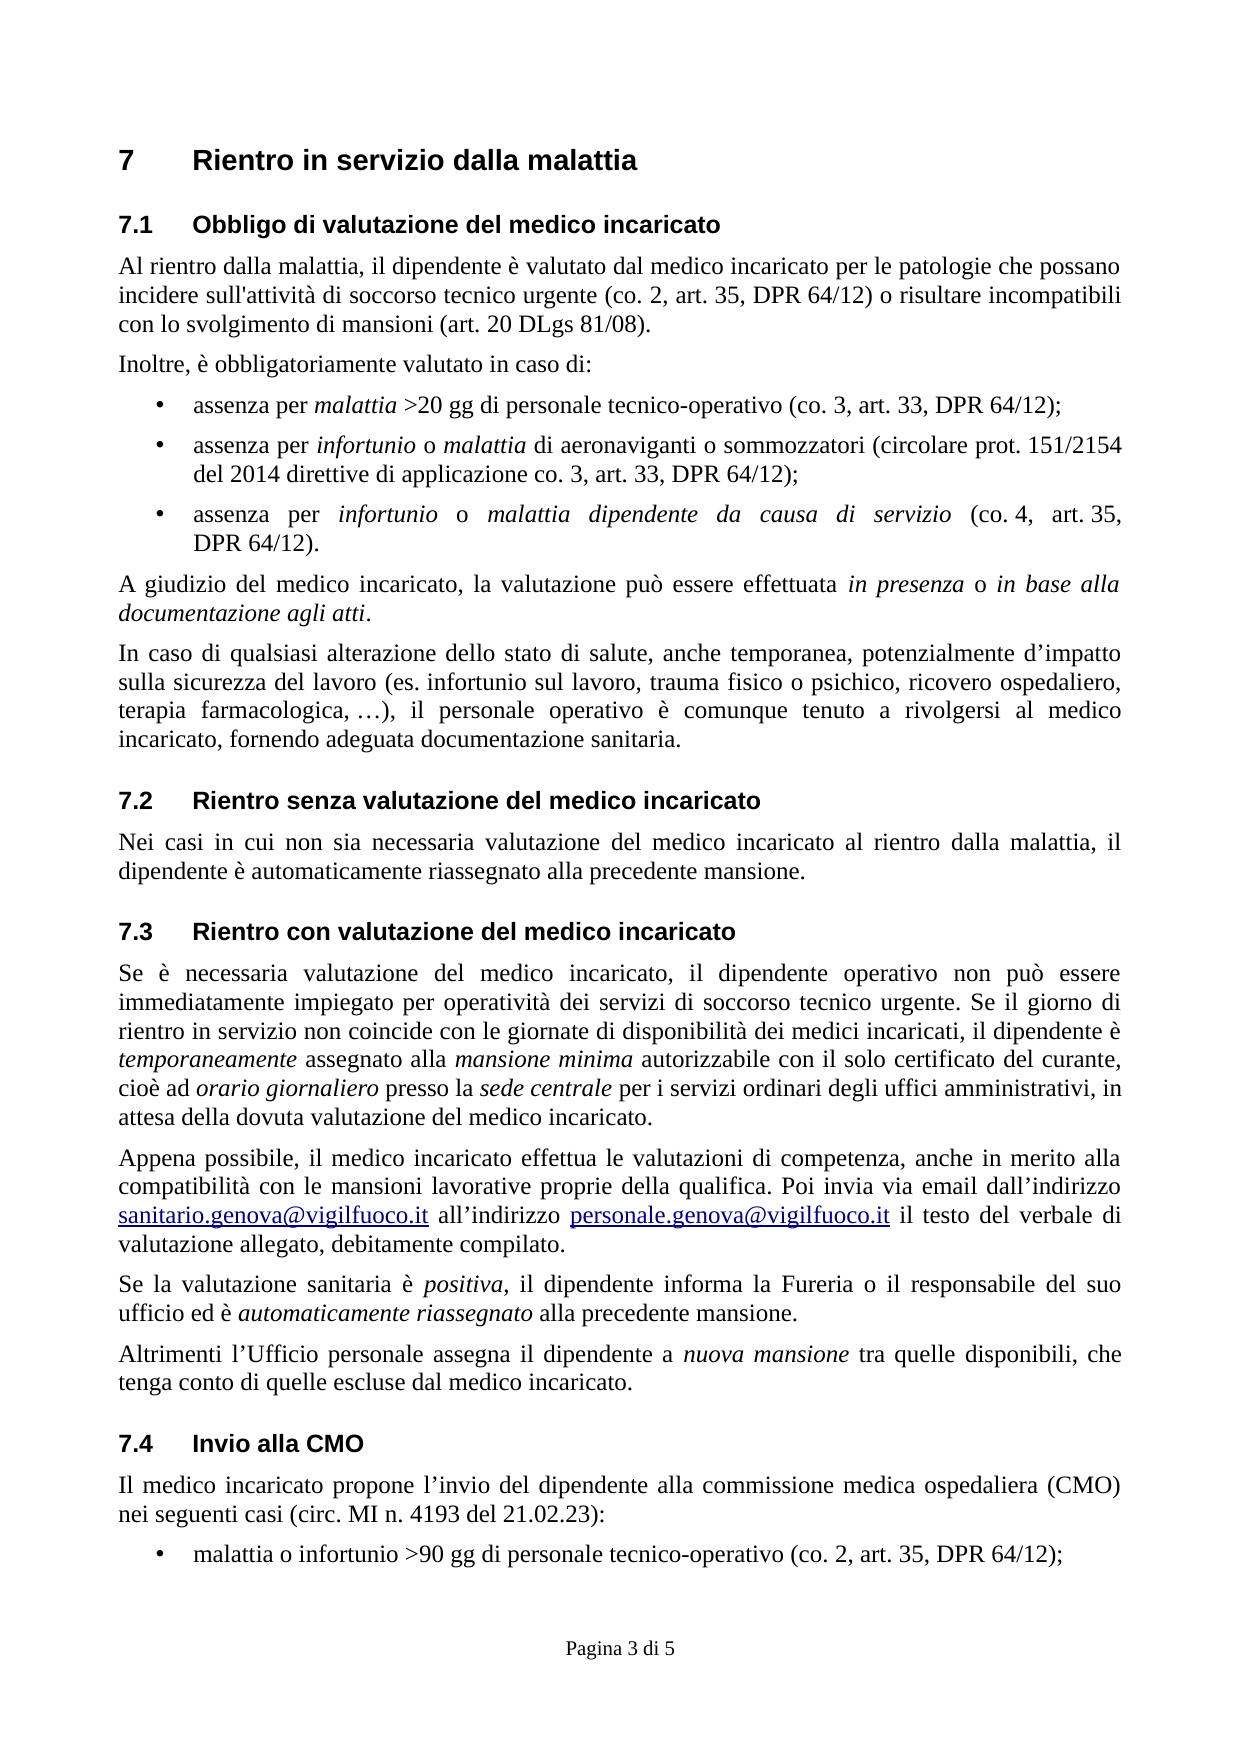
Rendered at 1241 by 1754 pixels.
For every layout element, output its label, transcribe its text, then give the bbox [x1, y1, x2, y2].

text Se è necessaria valutazione del medico incaricato, il dipendente operativo non può essere immediatamente impiegato per operatività dei servizi di soccorso tecnico urgente. Se il giorno di rientro in servizio non coincide con le giornate di disponibilità dei medici incaricati, il dipendente è temporaneamente assegnato alla mansione minima autorizzabile con il solo certificato del curante, cioè ad orario giornaliero presso la sede centrale per i servizi ordinari degli uffici amministrativi, in attesa della dovuta valutazione del medico incaricato. [118, 958, 1122, 1131]
text Se la valutazione sanitaria è positiva, il dipendente informa la Fureria o il responsabile del suo ufficio ed è automaticamente riassegnato alla precedente mansione. [118, 1269, 1122, 1327]
subtitle Invio alla CMO [118, 1429, 1122, 1457]
list assenza per malattia >20 gg di personale tecnico-operativo (co. 3, art. 33, DPR 64/12); [156, 390, 1122, 418]
text Il medico incaricato propone l’invio del dipendente alla commissione medica ospedaliera (CMO) nei seguenti casi (circ. MI n. 4193 del 21.02.23): [118, 1470, 1122, 1527]
subtitle Rientro con valutazione del medico incaricato [118, 917, 1122, 946]
text A giudizio del medico incaricato, la valutazione può essere effettuata in presenza o in base alla documentazione agli atti. [118, 569, 1122, 626]
text Inoltre, è obbligatoriamente valutato in caso di: [118, 349, 1122, 378]
text In caso di qualsiasi alterazione dello stato di salute, anche temporanea, potenzialmente d’impatto sulla sicurezza del lavoro (es. infortunio sul lavoro, trauma fisico o psichico, ricovero ospedaliero, terapia farmacologica, …), il personale operativo è comunque tenuto a rivolgersi al medico incaricato, fornendo adeguata documentazione sanitaria. [118, 638, 1122, 753]
text Al rientro dalla malattia, il dipendente è valutato dal medico incaricato per le patologie che possano incidere sull'attività di soccorso tecnico urgente (co. 2, art. 35, DPR 64/12) o risultare incompatibili con lo svolgimento di mansioni (art. 20 DLgs 81/08). [118, 251, 1122, 337]
text Nei casi in cui non sia necessaria valutazione del medico incaricato al rientro dalla malattia, il dipendente è automaticamente riassegnato alla precedente mansione. [118, 827, 1122, 884]
subtitle Obbligo di valutazione del medico incaricato [118, 210, 1122, 239]
subtitle Rientro senza valutazione del medico incaricato [118, 786, 1122, 814]
list assenza per infortunio o malattia di aeronaviganti o sommozzatori (circolare prot. 151/2154 del 2014 direttive di applicazione co. 3, art. 33, DPR 64/12); [156, 430, 1122, 488]
text Altrimenti l’Ufficio personale assegna il dipendente a nuova mansione tra quelle disponibili, che tenga conto di quelle escluse dal medico incaricato. [118, 1339, 1122, 1396]
text Appena possibile, il medico incaricato effettua le valutazioni di competenza, anche in merito alla compatibilità con le mansioni lavorative proprie della qualifica. Poi invia via email dall’indirizzo sanitario.genova@vigilfuoco.it all’indirizzo personale.genova@vigilfuoco.it il testo del verbale di valutazione allegato, debitamente compilato. [118, 1143, 1122, 1258]
subtitle Rientro in servizio dalla malattia [118, 143, 1122, 177]
list malattia o infortunio >90 gg di personale tecnico-operativo (co. 2, art. 35, DPR 64/12); [156, 1539, 1122, 1568]
list assenza per infortunio o malattia dipendente da causa di servizio (co. 4, art. 35, DPR 64/12). [156, 499, 1122, 557]
